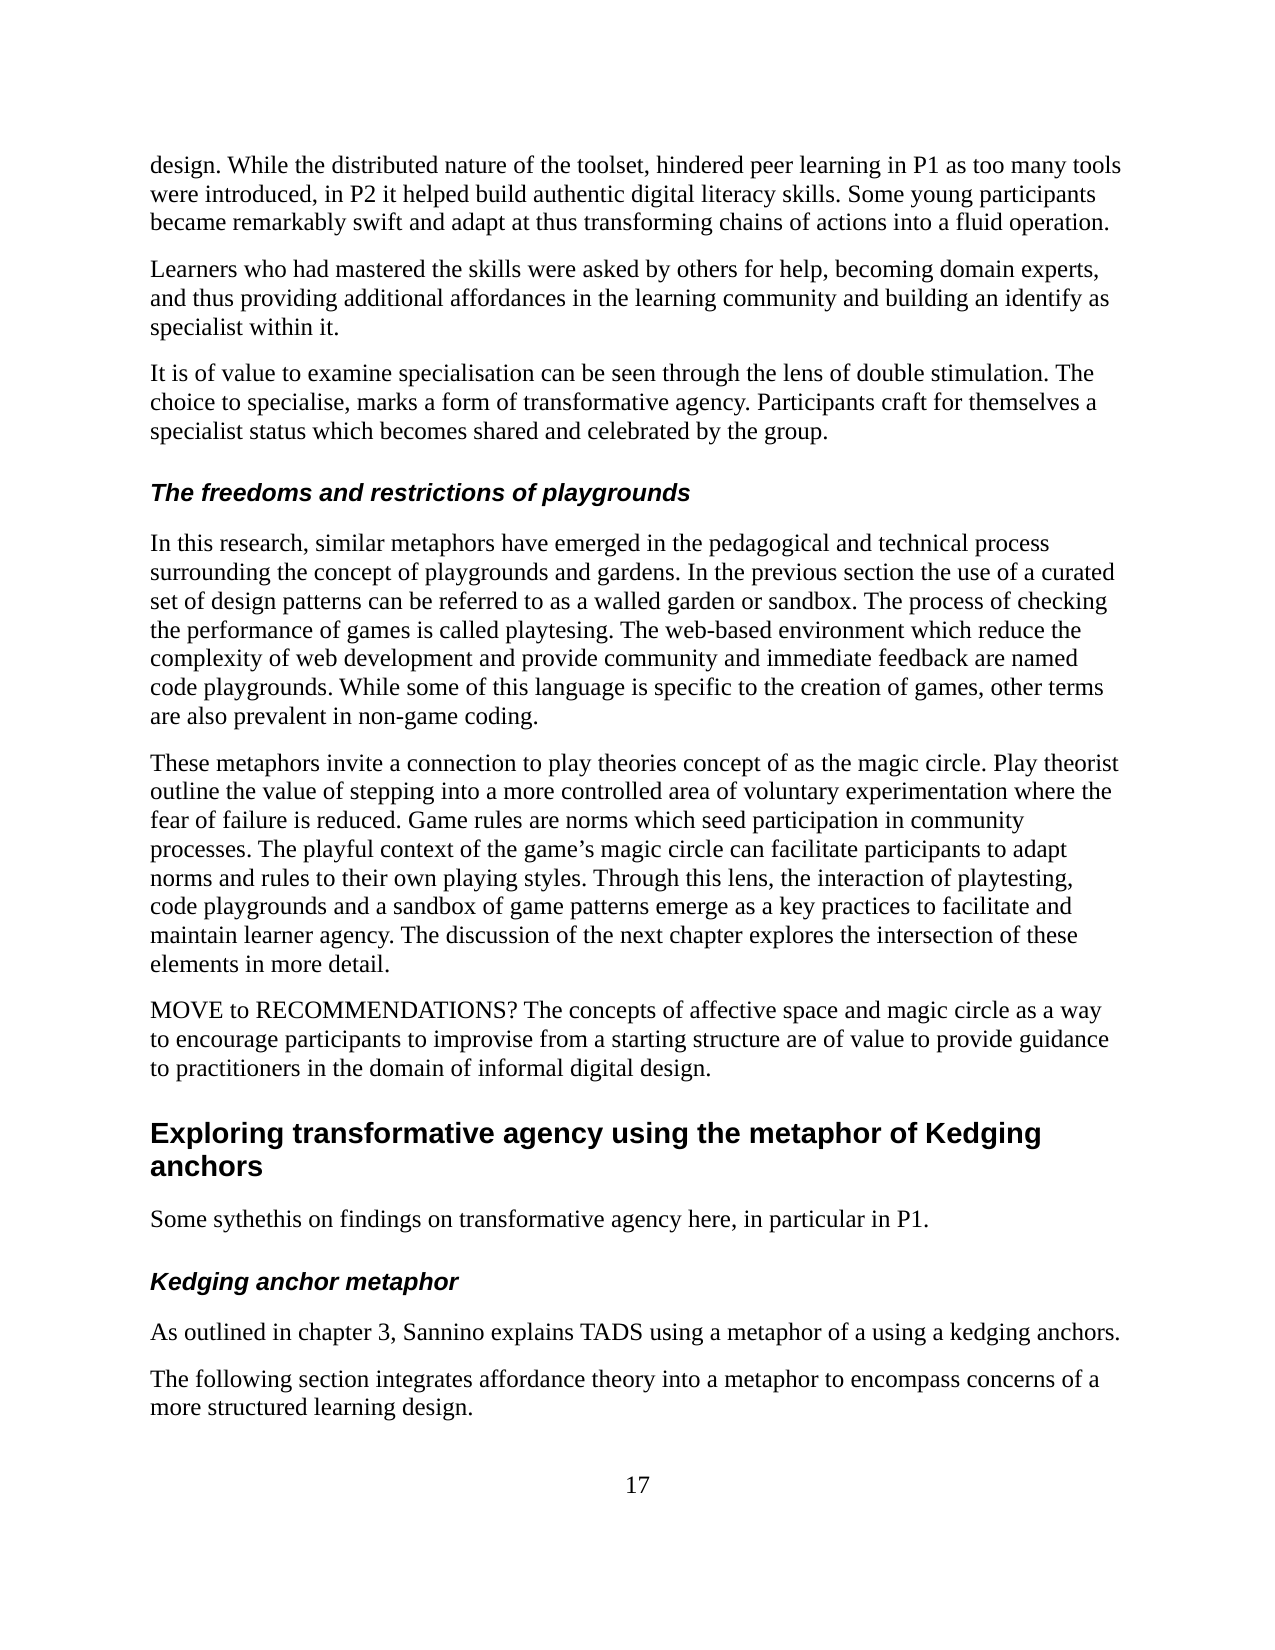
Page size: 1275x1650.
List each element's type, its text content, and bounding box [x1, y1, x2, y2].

text design. While the distributed nature of the toolset, hindered peer learning in P1 as too many tools were introduced, in P2 it helped build authentic digital literacy skills. Some young participants became remarkably swift and adapt at thus transforming chains of actions into a fluid operation. [150, 150, 1125, 236]
text In this research, similar metaphors have emerged in the pedagogical and technical process surrounding the concept of playgrounds and gardens. In the previous section the use of a curated set of design patterns can be referred to as a walled garden or sandbox. The process of checking the performance of games is called playtesing. The web-based environment which reduce the complexity of web development and provide community and immediate feedback are named code playgrounds. While some of this language is specific to the creation of games, other terms are also prevalent in non-game coding. [150, 528, 1125, 730]
subtitle Exploring transformative agency using the metaphor of Kedging anchors [150, 1116, 1125, 1183]
subtitle The freedoms and restrictions of playgrounds [150, 478, 1125, 507]
text MOVE to RECOMMENDATIONS? The concepts of affective space and magic circle as a way to encourage participants to improvise from a starting structure are of value to provide guidance to practitioners in the domain of informal digital design. [150, 996, 1125, 1082]
text Some sythethis on findings on transformative agency here, in particular in P1. [150, 1204, 1125, 1233]
text These metaphors invite a connection to play theories concept of as the magic circle. Play theorist outline the value of stepping into a more controlled area of voluntary experimentation where the fear of failure is reduced. Game rules are norms which seed participation in community processes. The playful context of the game’s magic circle can facilitate participants to adapt norms and rules to their own playing styles. Through this lens, the interaction of playtesting, code playgrounds and a sandbox of game patterns emerge as a key practices to facilitate and maintain learner agency. The discussion of the next chapter explores the intersection of these elements in more detail. [150, 748, 1125, 978]
text It is of value to examine specialisation can be seen through the lens of double stimulation. The choice to specialise, marks a form of transformative agency. Participants craft for themselves a specialist status which becomes shared and celebrated by the group. [150, 358, 1125, 444]
text The following section integrates affordance theory into a metaphor to encompass concerns of a more structured learning design. [150, 1364, 1125, 1421]
subtitle Kedging anchor metaphor [150, 1267, 1125, 1296]
text As outlined in chapter 3, Sannino explains TADS using a metaphor of a using a kedging anchors. [150, 1317, 1125, 1346]
text Learners who had mastered the skills were asked by others for help, becoming domain experts, and thus providing additional affordances in the learning community and building an identify as specialist within it. [150, 254, 1125, 340]
